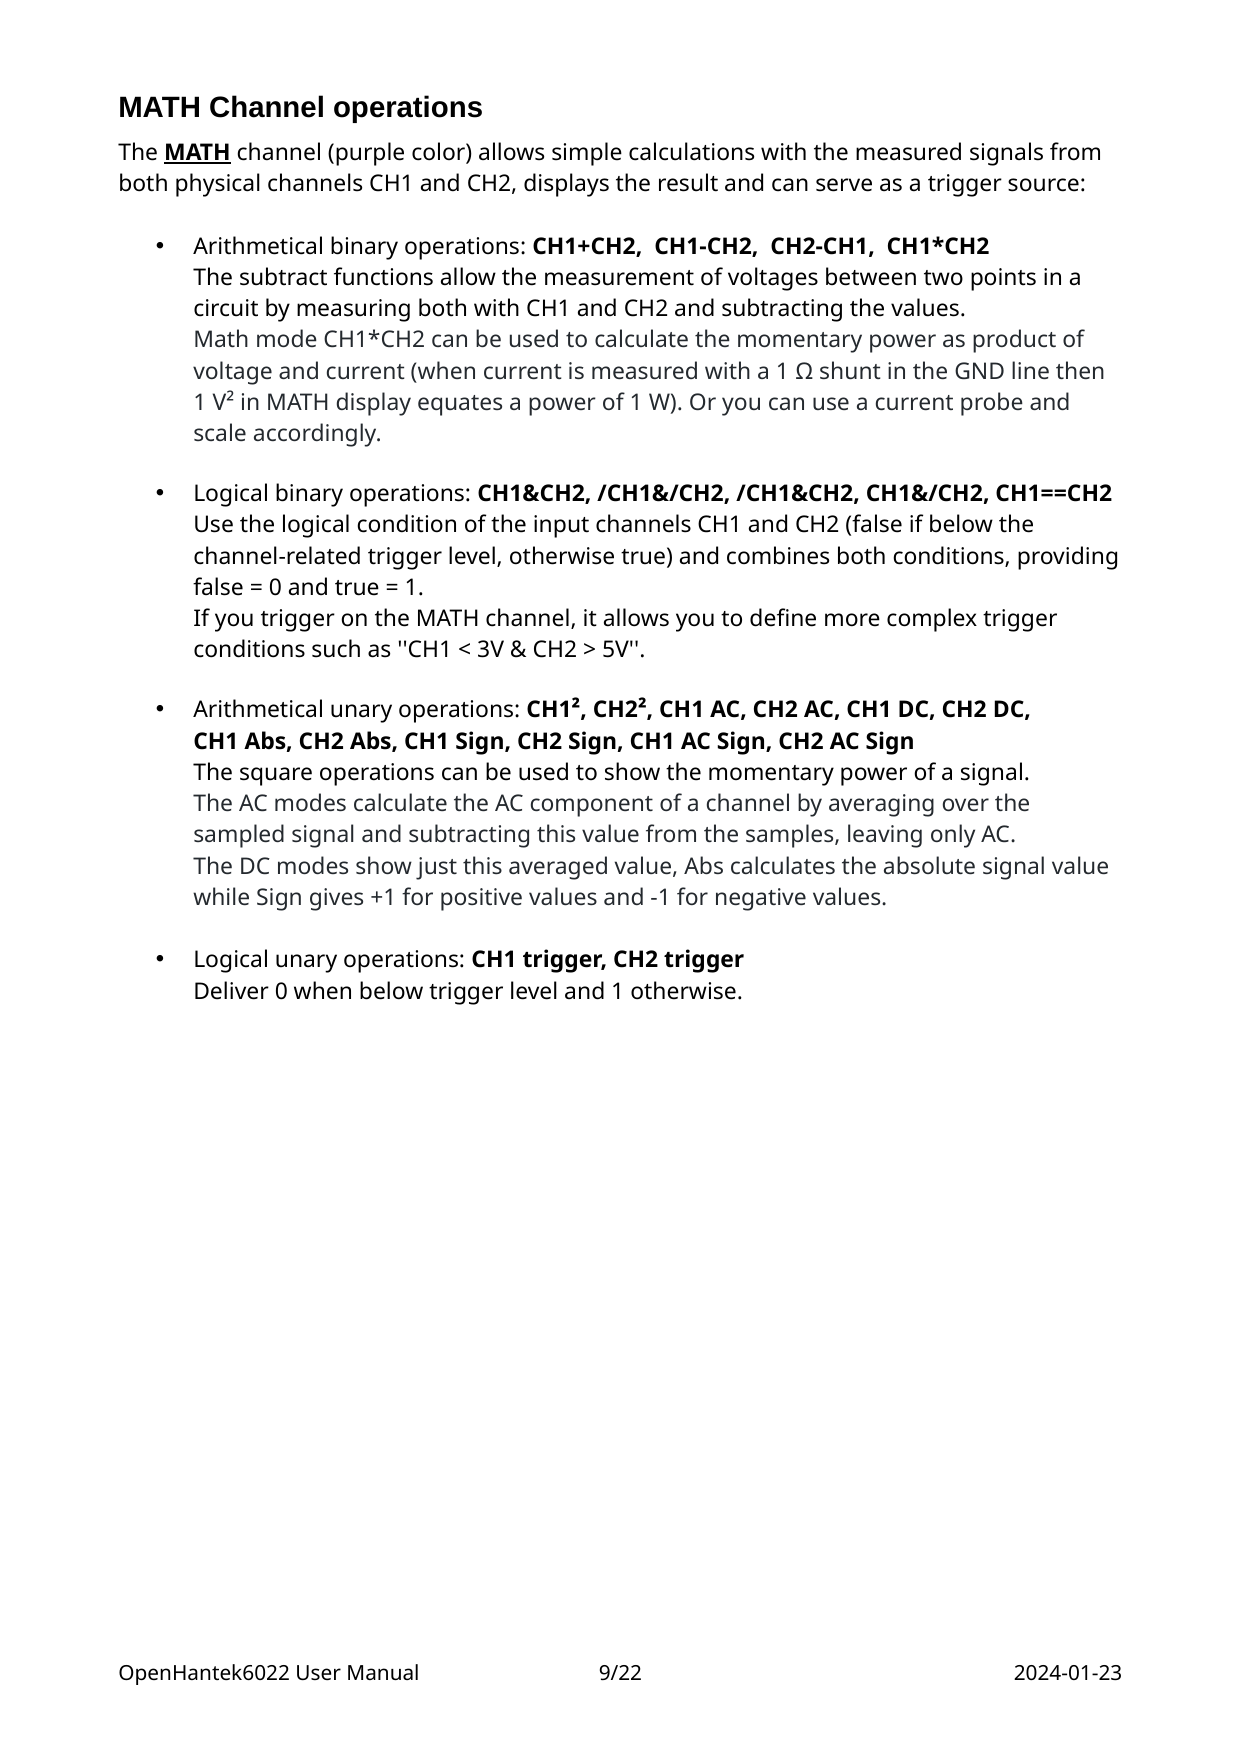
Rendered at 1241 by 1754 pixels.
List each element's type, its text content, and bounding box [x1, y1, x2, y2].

list Logical unary operations: CH1 trigger, CH2 trigger [156, 943, 1122, 974]
list Arithmetical unary operations: CH1², CH2², CH1 AC, CH2 AC, CH1 DC, CH2 DC, CH1 Abs, CH2 Abs, CH1 Sign, CH2 Sign, CH1 AC Sign, CH2 AC Sign The square operations can be used to show the momentary power of a signal. The AC modes calculate the AC component of a channel by averaging over the sampled signal and subtracting this value from the samples, leaving only AC. The DC modes show just this averaged value, Abs calculates the absolute signal value while Sign gives +1 for positive values and -1 for negative values. [156, 693, 1122, 912]
list Deliver 0 when below trigger level and 1 otherwise. [156, 974, 1122, 1034]
text The MATH channel (purple color) allows simple calculations with the measured signals from both physical channels CH1 and CH2, displays the result and can serve as a trigger source: [118, 136, 1122, 229]
list Logical binary operations: CH1&CH2, /CH1&/CH2, /CH1&CH2, CH1&/CH2, CH1==CH2 Use the logical condition of the input channels CH1 and CH2 (false if below the channel-related trigger level, otherwise true) and combines both conditions, providing false = 0 and true = 1. If you trigger on the MATH channel, it allows you to define more complex trigger conditions such as ''CH1 < 3V & CH2 > 5V''. [156, 477, 1122, 664]
list Arithmetical binary operations: CH1+CH2, CH1-CH2, CH2-CH1, CH1*CH2 The subtract functions allow the measurement of voltages between two points in a circuit by measuring both with CH1 and CH2 and subtracting the values. Math mode CH1*CH2 can be used to calculate the momentary power as product of voltage and current (when current is measured with a 1 Ω shunt in the GND line then 1 V² in MATH display equates a power of 1 W). Or you can use a current probe and scale accordingly. [156, 229, 1122, 448]
subtitle MATH Channel operations [118, 89, 1122, 123]
